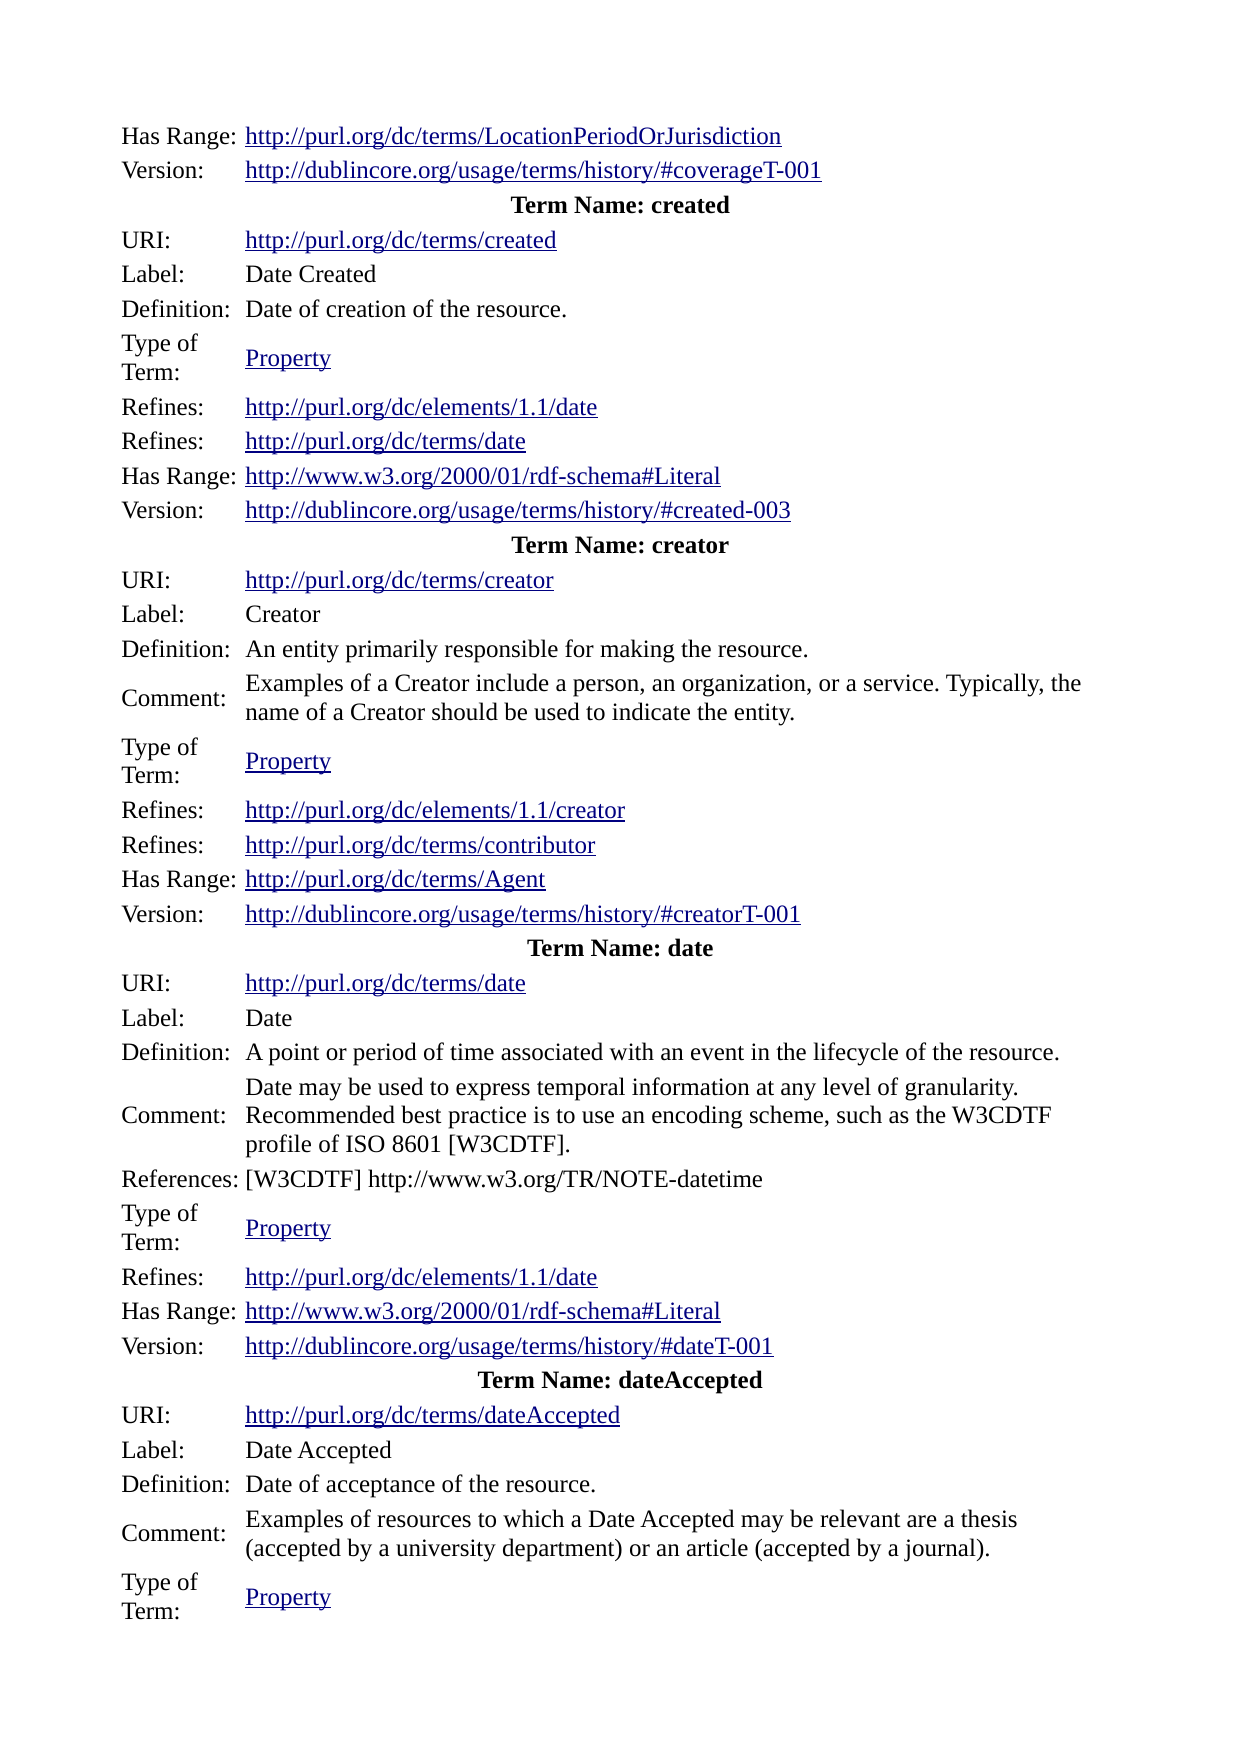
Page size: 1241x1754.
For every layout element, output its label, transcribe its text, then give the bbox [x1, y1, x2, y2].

table_cell Label: [118, 1432, 242, 1466]
table_cell Label: [118, 256, 242, 291]
table_cell URI: [118, 562, 242, 596]
table_cell Comment: [118, 1069, 242, 1161]
table_cell An entity primarily responsible for making the resource. [242, 631, 1122, 666]
table_cell Refines: [118, 424, 242, 458]
table_cell Version: [118, 896, 242, 931]
table_cell http://dublincore.org/usage/terms/history/#creatorT-001 [242, 896, 1122, 931]
table_cell http://purl.org/dc/terms/Agent [242, 861, 1122, 896]
table_cell Definition: [118, 1034, 242, 1069]
table_cell Definition: [118, 291, 242, 326]
table_cell http://purl.org/dc/terms/created [242, 222, 1122, 256]
table_cell Has Range: [118, 1294, 242, 1328]
table_cell http://www.w3.org/2000/01/rdf-schema#Literal [242, 1294, 1122, 1328]
table_cell Date Created [242, 256, 1122, 291]
table_cell http://purl.org/dc/terms/dateAccepted [242, 1397, 1122, 1432]
table_cell http://purl.org/dc/elements/1.1/creator [242, 792, 1122, 827]
table_cell http://purl.org/dc/terms/date [242, 965, 1122, 1000]
table_cell URI: [118, 222, 242, 256]
table_cell http://purl.org/dc/elements/1.1/date [242, 1259, 1122, 1293]
table_cell Has Range: [118, 861, 242, 896]
table_cell http://dublincore.org/usage/terms/history/#dateT-001 [242, 1328, 1122, 1363]
table_cell Version: [118, 1328, 242, 1363]
table_cell http://purl.org/dc/elements/1.1/date [242, 389, 1122, 423]
table_cell Property [242, 326, 1122, 389]
table_cell http://dublincore.org/usage/terms/history/#created-003 [242, 493, 1122, 527]
table_cell Type of Term: [118, 729, 242, 792]
table_cell Examples of a Creator include a person, an organization, or a service. Typically, the name of a Creator should be used to indicate the entity. [242, 666, 1122, 729]
table_cell Version: [118, 493, 242, 527]
table_cell Refines: [118, 792, 242, 827]
table_cell Property [242, 1196, 1122, 1259]
table_cell URI: [118, 1397, 242, 1432]
table_cell Date [242, 1000, 1122, 1034]
table_cell Label: [118, 596, 242, 631]
table_cell [W3CDTF] http://www.w3.org/TR/NOTE-datetime [242, 1161, 1122, 1196]
table_cell Refines: [118, 389, 242, 423]
table_cell Date may be used to express temporal information at any level of granularity. Recommended best practice is to use an encoding scheme, such as the W3CDTF profile of ISO 8601 [W3CDTF]. [242, 1069, 1122, 1161]
table_cell URI: [118, 965, 242, 1000]
table_cell References: [118, 1161, 242, 1196]
table_cell Version: [118, 153, 242, 187]
table_cell Has Range: [118, 118, 242, 153]
table_cell http://dublincore.org/usage/terms/history/#coverageT-001 [242, 153, 1122, 187]
table_cell Examples of resources to which a Date Accepted may be relevant are a thesis (accepted by a university department) or an article (accepted by a journal). [242, 1501, 1122, 1564]
table_cell Definition: [118, 631, 242, 666]
table_cell Property [242, 729, 1122, 792]
table_cell Type of Term: [118, 1564, 242, 1628]
table_cell Term Name: creator [118, 527, 1122, 562]
table_cell Date of creation of the resource. [242, 291, 1122, 326]
table_cell Term Name: date [118, 931, 1122, 965]
table_cell A point or period of time associated with an event in the lifecycle of the resource. [242, 1034, 1122, 1069]
table_cell http://purl.org/dc/terms/contributor [242, 827, 1122, 861]
table_cell http://purl.org/dc/terms/creator [242, 562, 1122, 596]
table_cell Refines: [118, 1259, 242, 1293]
table_cell http://purl.org/dc/terms/date [242, 424, 1122, 458]
table_cell Property [242, 1564, 1122, 1628]
table_cell Comment: [118, 666, 242, 729]
table_cell Date Accepted [242, 1432, 1122, 1466]
table_cell Has Range: [118, 458, 242, 493]
table_cell Type of Term: [118, 1196, 242, 1259]
table_cell Term Name: dateAccepted [118, 1363, 1122, 1397]
table_cell Creator [242, 596, 1122, 631]
table_cell Term Name: created [118, 187, 1122, 222]
table_cell http://www.w3.org/2000/01/rdf-schema#Literal [242, 458, 1122, 493]
table_cell Label: [118, 1000, 242, 1034]
table_cell Type of Term: [118, 326, 242, 389]
table_cell http://purl.org/dc/terms/LocationPeriodOrJurisdiction [242, 118, 1122, 153]
table_cell Date of acceptance of the resource. [242, 1466, 1122, 1501]
table_cell Refines: [118, 827, 242, 861]
table_cell Definition: [118, 1466, 242, 1501]
table_cell Comment: [118, 1501, 242, 1564]
